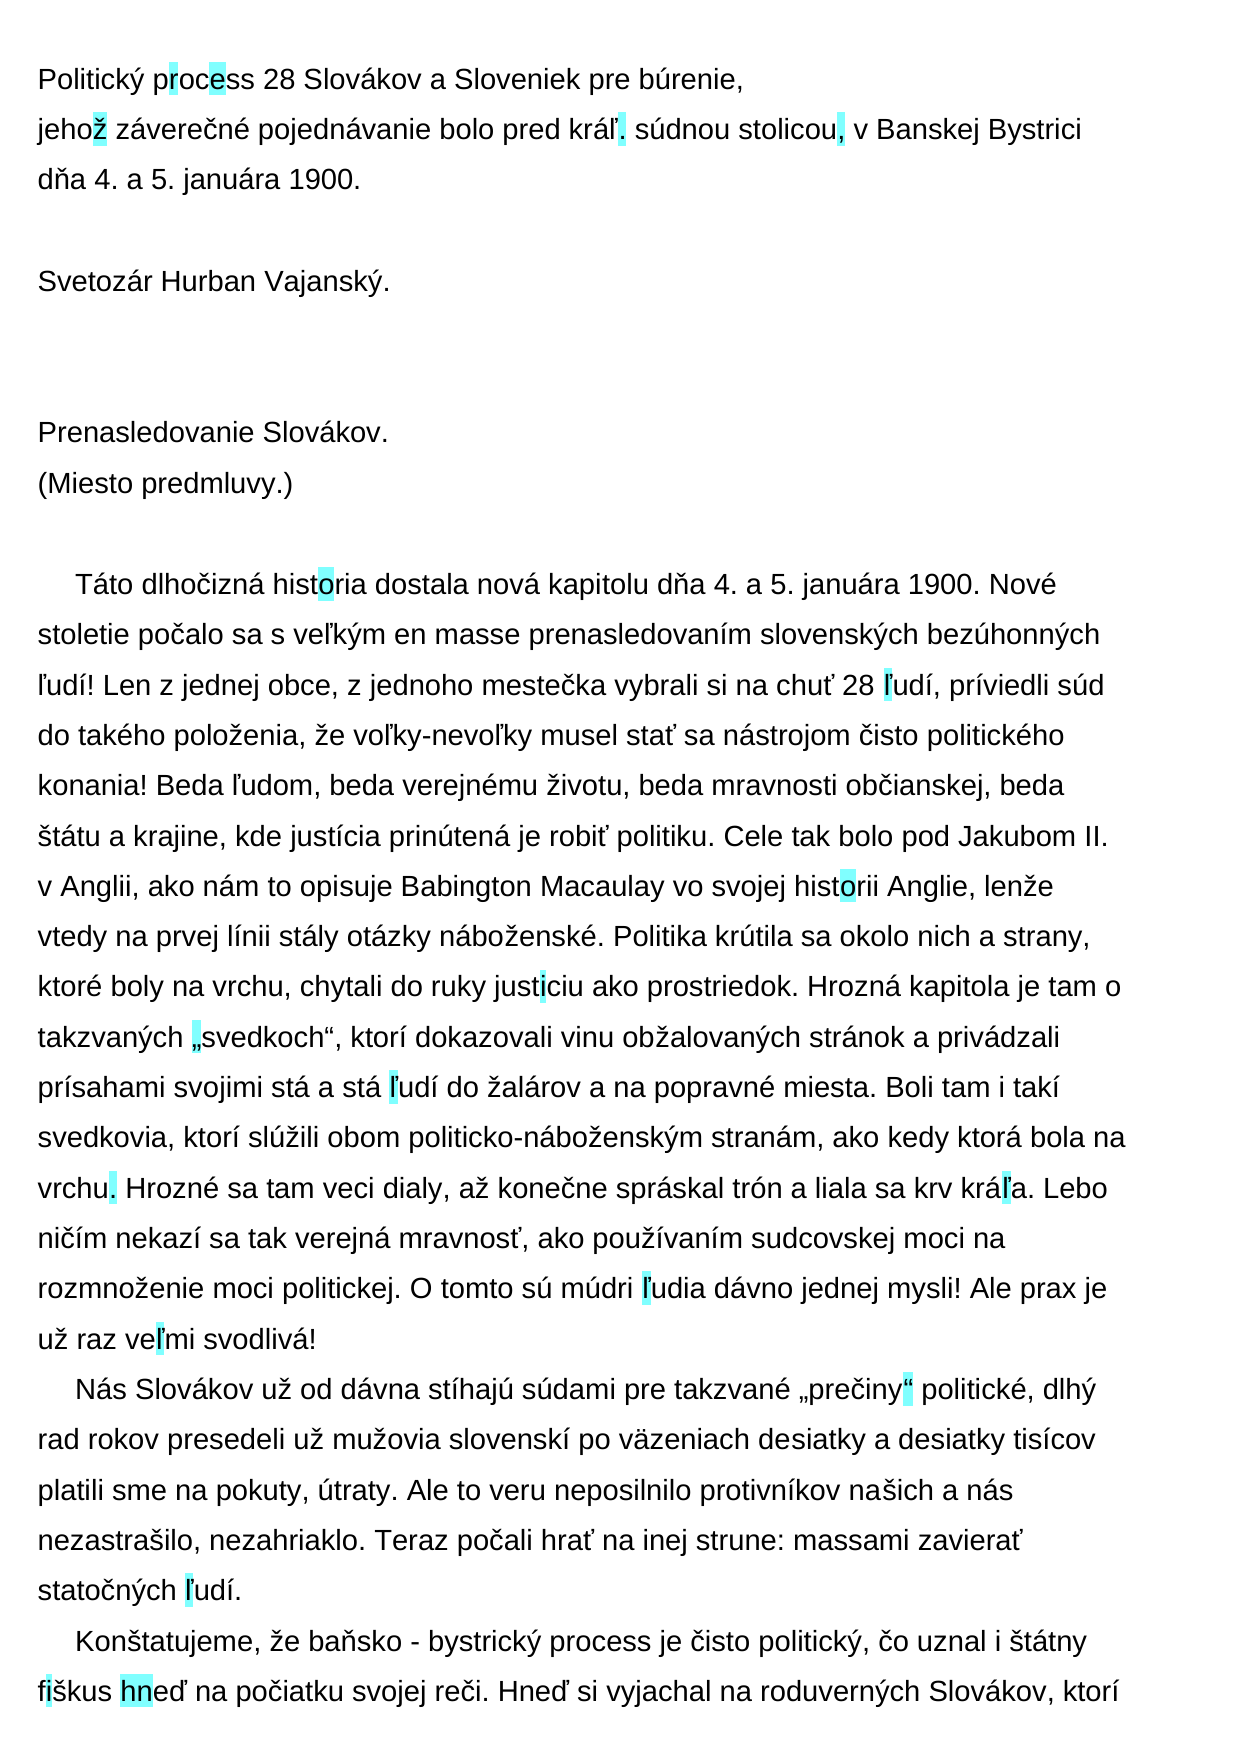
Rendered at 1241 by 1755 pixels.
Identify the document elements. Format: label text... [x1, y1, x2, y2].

text Svetozár Hurban Vajanský. [37, 264, 1130, 297]
text (Miesto predmluvy.) [37, 466, 1130, 499]
text Konštatujeme, že baňsko - bystrický process je čisto politický, čo uznal i štátny fiškus hneď na počiatku svojej reči. Hneď si vyjachal na roduverných Slovákov, ktorí [37, 1623, 1130, 1707]
text Táto dlhočizná historia dostala nová kapi­tolu dňa 4. a 5. januára 1900. Nové stoletie počalo sa s veľkým en masse prenasledovaním slovenských bezúhonných ľudí! Len z jednej obce, z jednoho mestečka vybrali si na chuť 28 ľudí, príviedli súd do takého položenia, že voľky-nevoľky musel stať sa nástrojom čisto politického konania! Beda ľudom, beda verejnému životu, beda mravnosti občianskej, beda štátu a krajine, kde justícia prinútená je robiť politiku. Cele tak bolo pod Jakubom II. v Anglii, ako nám to opi­suje Babington Macaulay vo svojej historii Anglie, lenže vtedy na prvej línii stály otázky nábo­ženské. Politika krútila sa okolo nich a strany, ktoré boly na vrchu, chytali do ruky justiciu ako prostriedok. Hrozná kapitola je tam o takzvaných „svedkoch“, ktorí dokazovali vinu ob­žalovaných stránok a privádzali prísahami svo­jimi stá a stá ľudí do žalárov a na popravné miesta. Boli tam i takí svedkovia, ktorí slúžili obom politicko-náboženským stranám, ako kedy ktorá bola na vrchu. Hrozné sa tam veci dialy, až konečne spráskal trón a liala sa krv kráľa. Lebo ničím nekazí sa tak verejná mravnosť, ako používaním sudcovskej moci na rozmnoženie moci politickej. O tomto sú múdri ľudia dávno jednej mysli! Ale prax je už raz veľmi svodlivá! [37, 567, 1130, 1355]
text Nás Slovákov už od dávna stíhajú súdami pre takzvané „prečiny“ politické, dlhý rad rokov presedeli už mužovia slovenskí po väzeniach de­siatky a desiatky tisícov platili sme na pokuty, útraty. Ale to veru neposilnilo protivníkov na­šich a nás nezastrašilo, nezahriaklo. Teraz počali hrať na inej strune: massami zavierať statočných ľudí. [37, 1372, 1130, 1607]
subtitle Politický process 28 Slovákov a Sloveniek pre búrenie, [37, 62, 1130, 95]
text jehož záverečné pojednávanie bolo pred kráľ. súdnou stolicou, v Banskej Bystrici dňa 4. a 5. januára 1900. [37, 112, 1130, 196]
subtitle Prenasledovanie Slovákov. [37, 415, 1130, 449]
